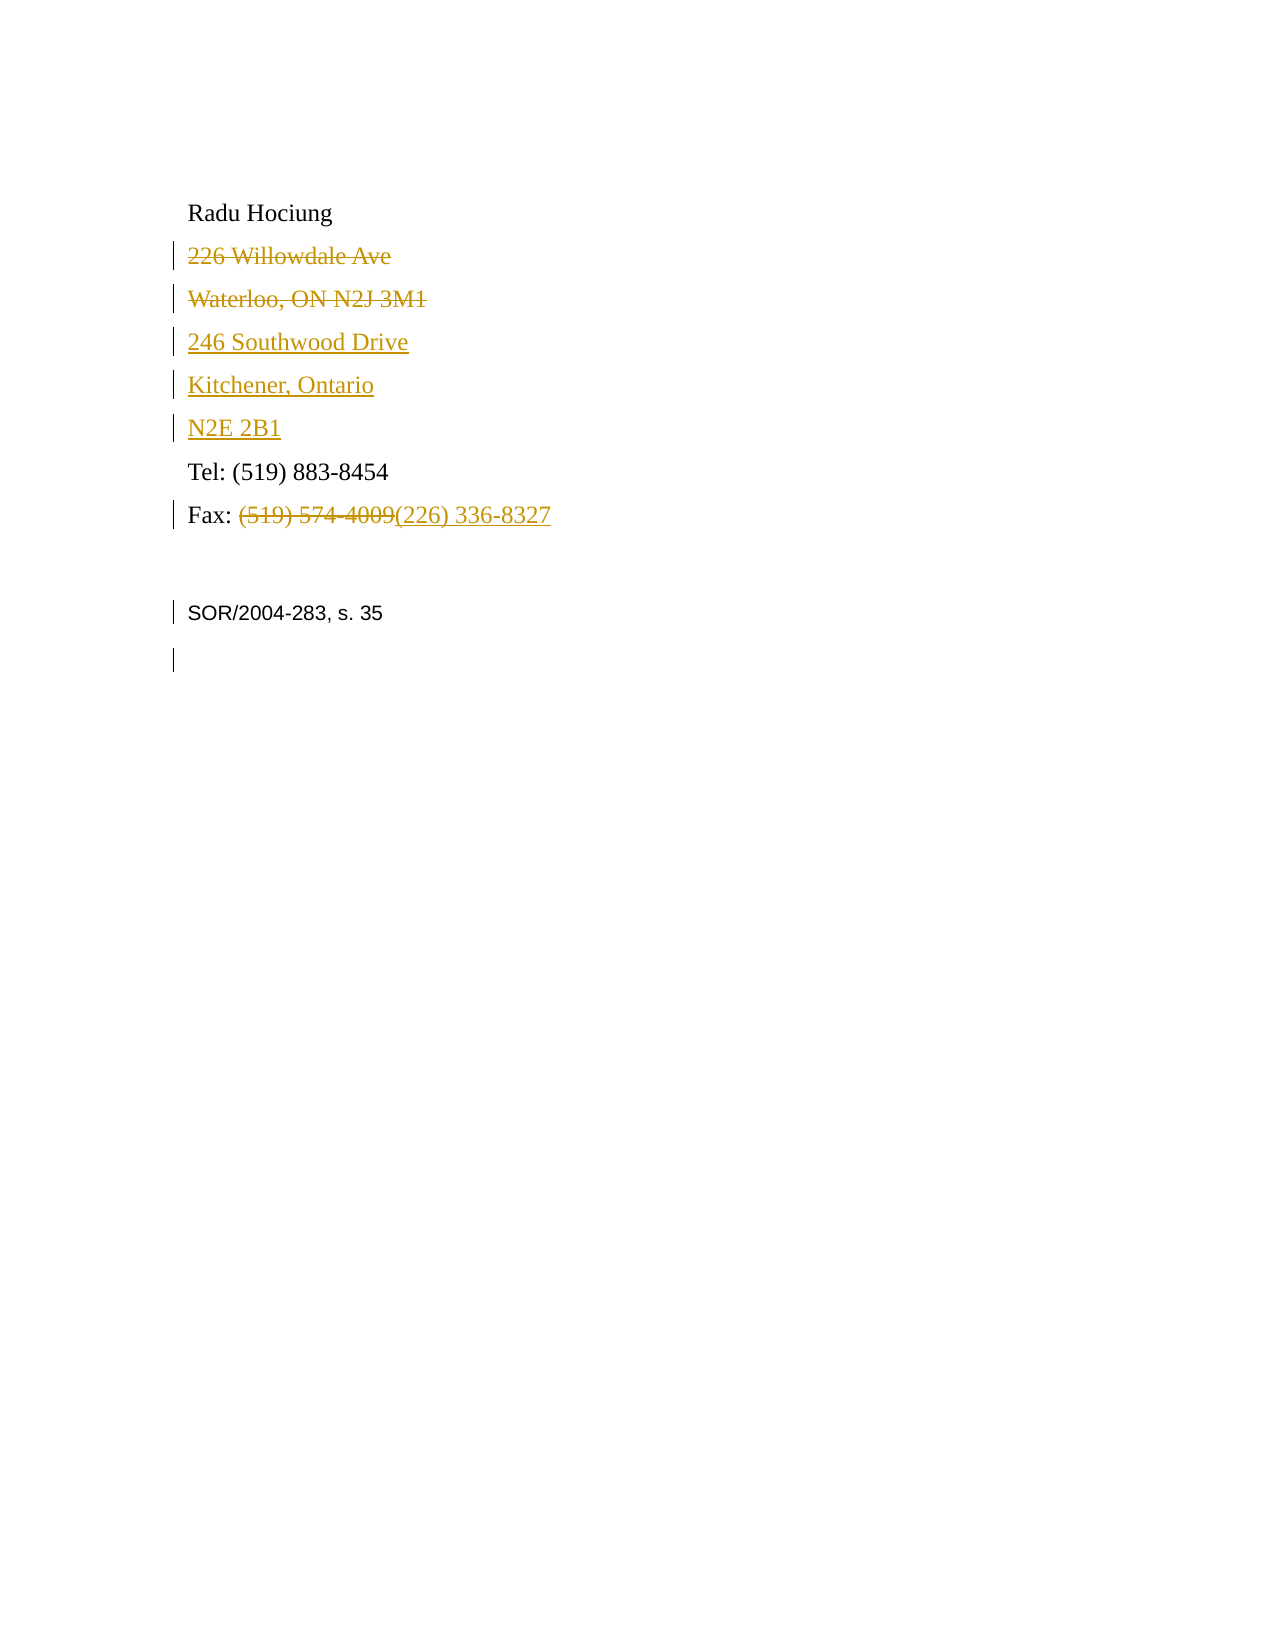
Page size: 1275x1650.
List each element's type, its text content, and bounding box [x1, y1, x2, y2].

text Kitchener, Ontario [187, 370, 1087, 399]
text Tel: (519) 883-8454 [187, 457, 1087, 485]
text N2E 2B1 [187, 413, 1087, 442]
text SOR/2004-283, s. 35 [187, 600, 1087, 624]
text Radu Hociung [187, 198, 1087, 227]
text Fax: (226) 336-8327 [187, 500, 1087, 528]
text 246 Southwood Drive [187, 327, 1087, 356]
